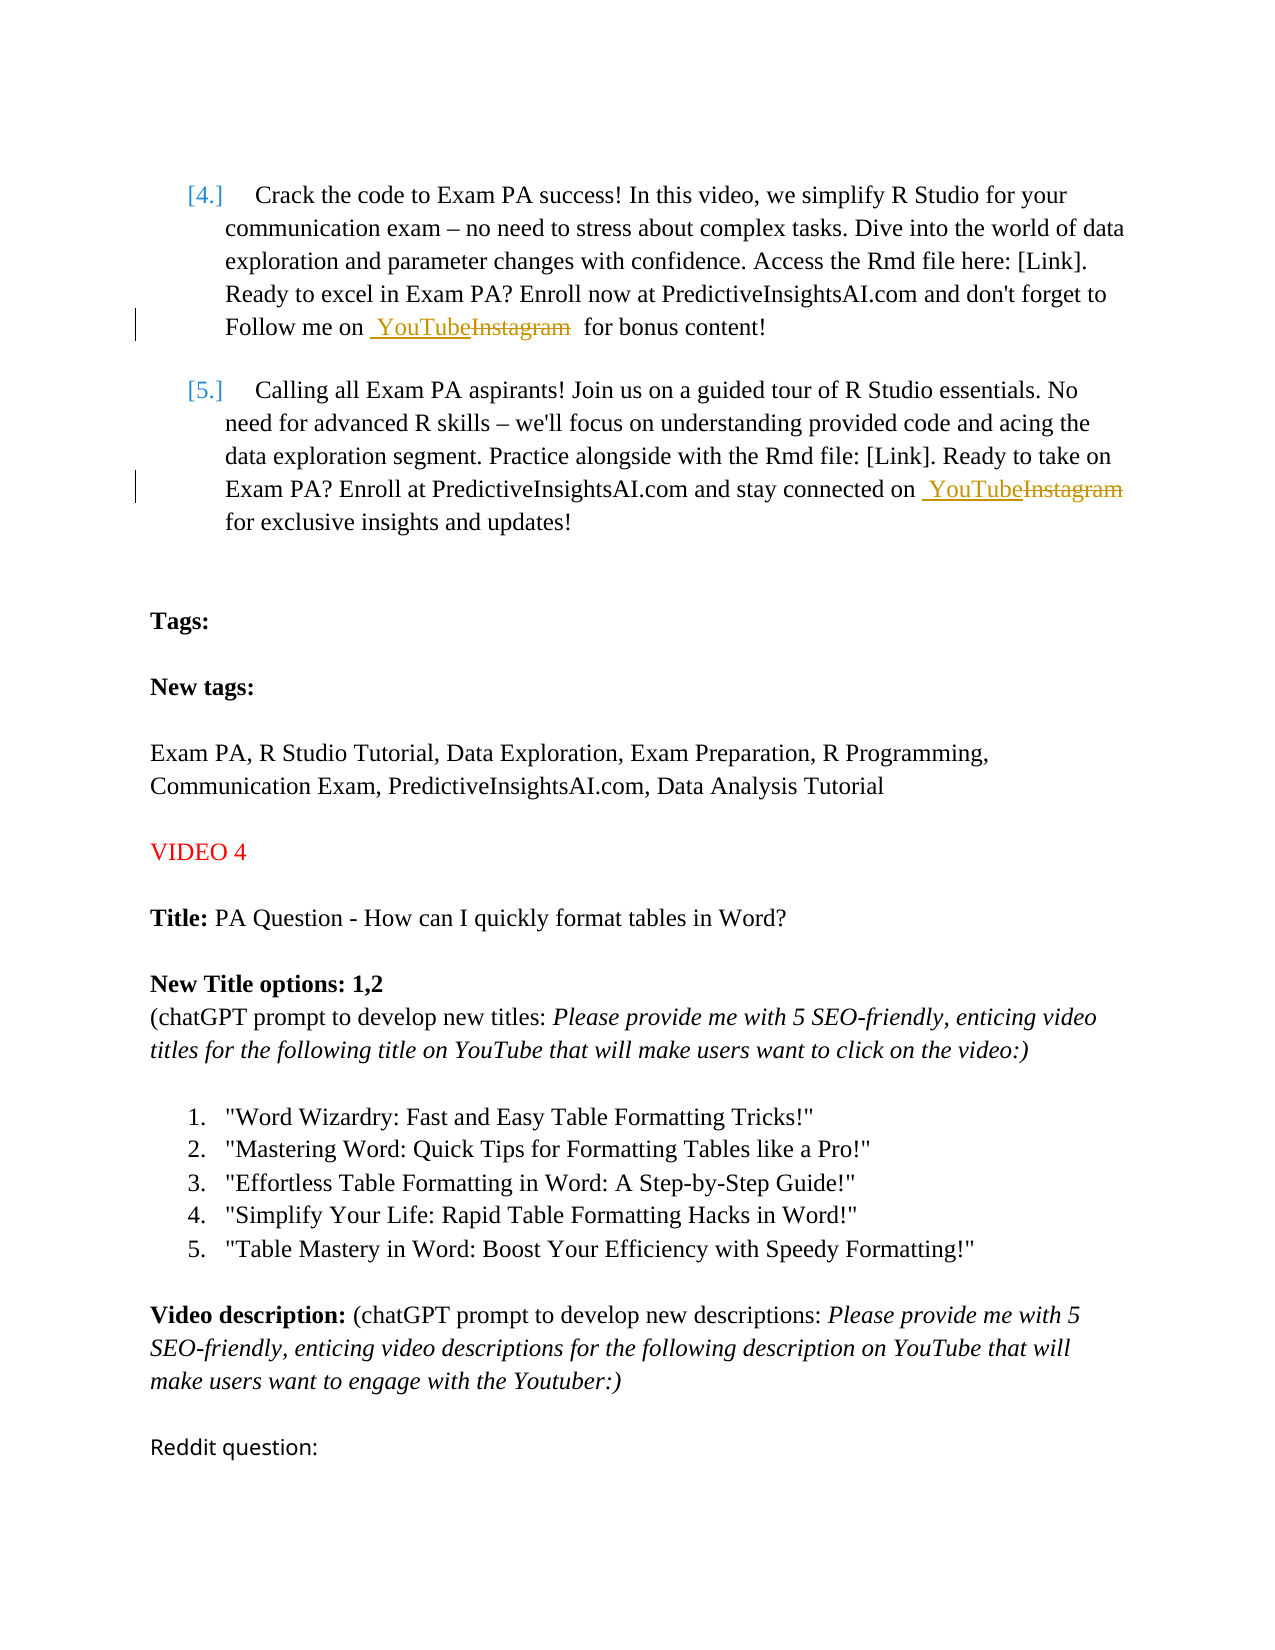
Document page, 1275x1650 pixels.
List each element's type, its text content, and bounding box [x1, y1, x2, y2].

text VIDEO 4 [150, 837, 1125, 866]
list "Simplify Your Life: Rapid Table Formatting Hacks in Word!" [187, 1201, 1125, 1229]
list "Table Mastery in Word: Boost Your Efficiency with Speedy Formatting!" [187, 1234, 1125, 1262]
text New tags: [150, 672, 1125, 701]
list "Mastering Word: Quick Tips for Formatting Tables like a Pro!" [187, 1134, 1125, 1163]
list "Word Wizardry: Fast and Easy Table Formatting Tricks!" [187, 1102, 1125, 1130]
text Reddit question: [150, 1432, 1125, 1462]
list 🚨 Calling all Exam PA aspirants! Join us on a guided tour of R Studio essentials. No need for advanced R skills – we'll focus on understanding provided code and acing the data exploration segment. Practice alongside with the Rmd file: [Link]. Ready to take on Exam PA? Enroll at PredictiveInsightsAI.com and stay connected on YouTube for exclusive insights and updates! 🌟 [187, 375, 1125, 536]
list [187, 150, 1125, 176]
text Exam PA, R Studio Tutorial, Data Exploration, Exam Preparation, R Programming, Communication Exam, PredictiveInsightsAI.com, Data Analysis Tutorial [150, 738, 1125, 800]
text Video description: (chatGPT prompt to develop new descriptions: Please provide me with 5 SEO-friendly, enticing video descriptions for the following description on YouTube that will make users want to engage with the Youtuber:) [150, 1300, 1125, 1394]
text New Title options: 1,2 (chatGPT prompt to develop new titles: Please provide me with 5 SEO-friendly, enticing video titles for the following title on YouTube that will make users want to click on the video:) [150, 969, 1125, 1064]
list "Effortless Table Formatting in Word: A Step-by-Step Guide!" [187, 1168, 1125, 1196]
list 🤓 Crack the code to Exam PA success! In this video, we simplify R Studio for your communication exam – no need to stress about complex tasks. Dive into the world of data exploration and parameter changes with confidence. Access the Rmd file here: [Link]. Ready to excel in Exam PA? Enroll now at PredictiveInsightsAI.com and don't forget to Follow me on YouTube for bonus content! [187, 180, 1125, 371]
text Title: PA Question - How can I quickly format tables in Word? [150, 903, 1125, 932]
text Tags: [150, 606, 1125, 635]
